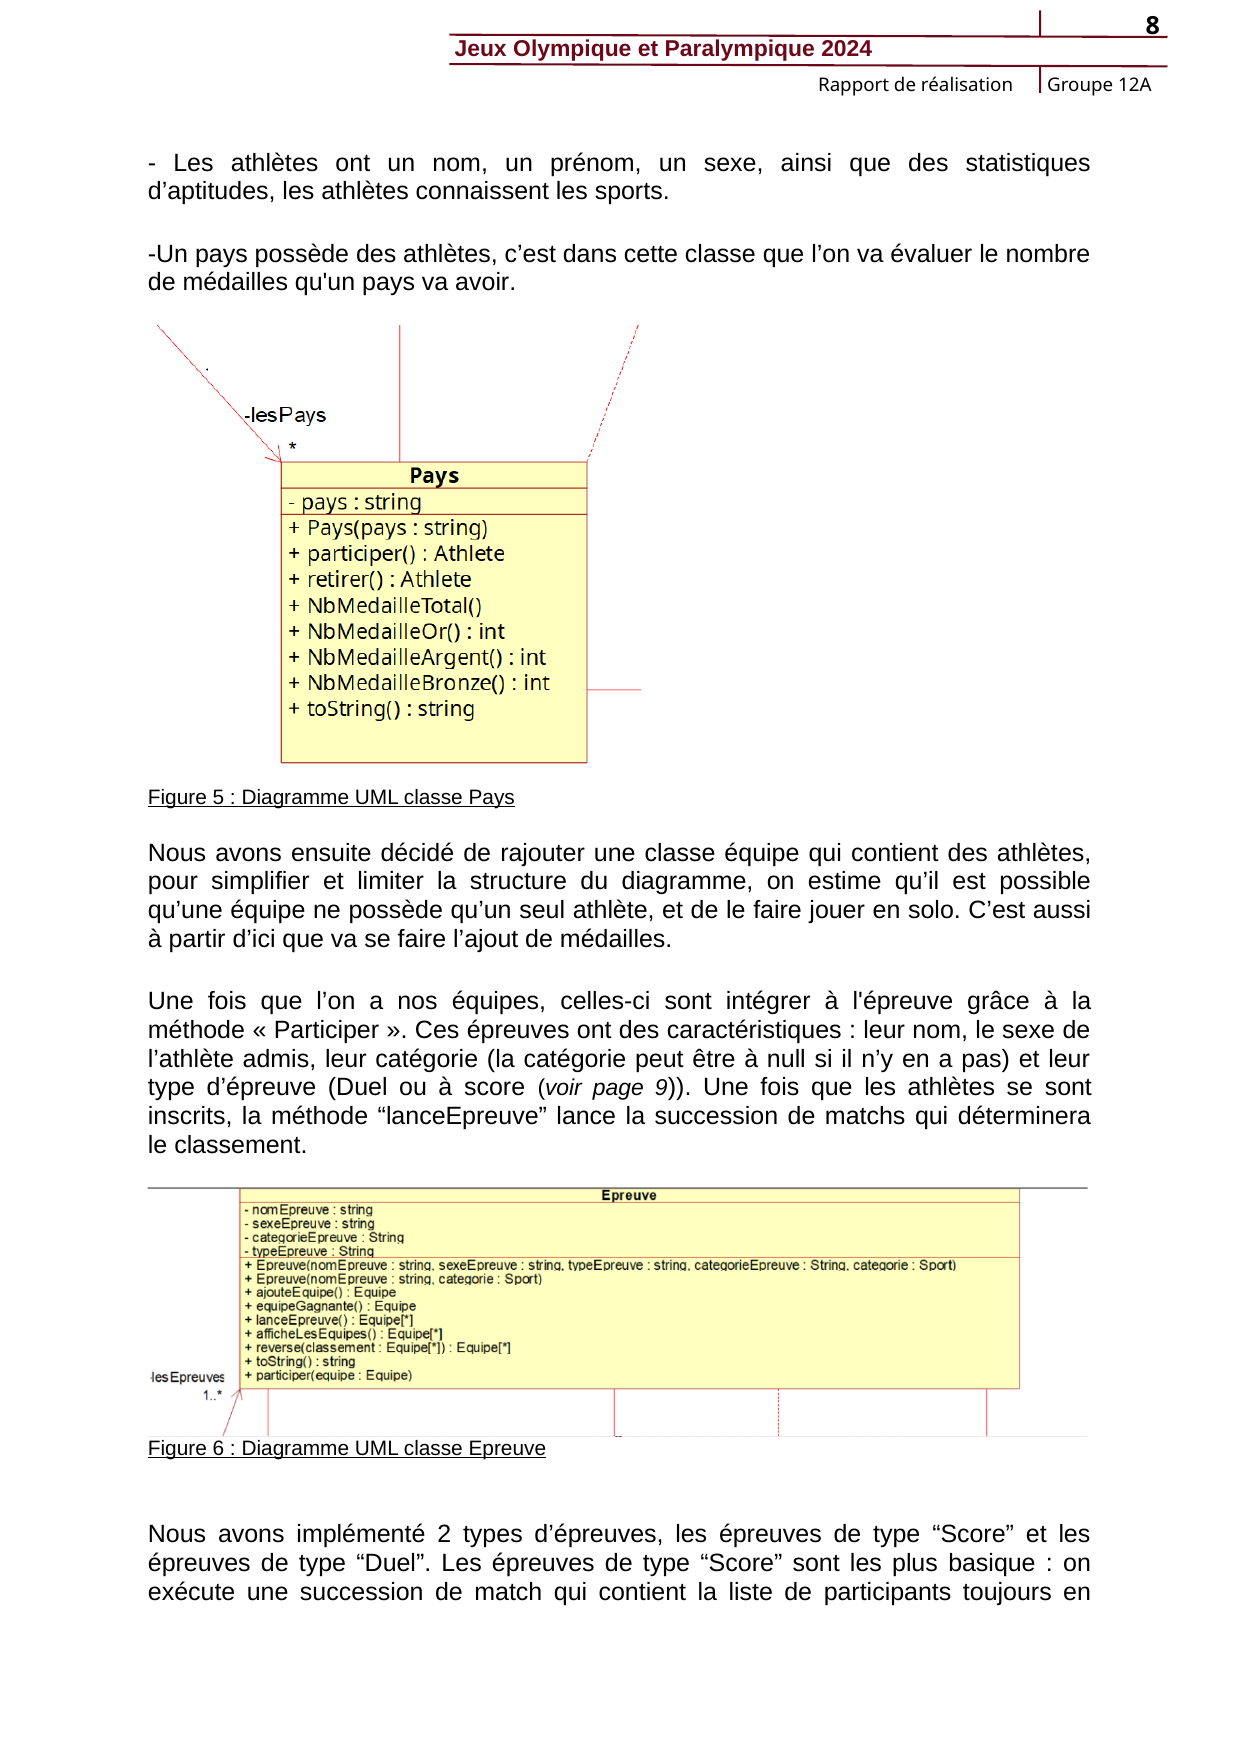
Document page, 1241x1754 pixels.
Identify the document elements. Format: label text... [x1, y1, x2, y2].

text Nous avons implémenté 2 types d’épreuves, les épreuves de type “Score” et les épreuves de type “Duel”. Les épreuves de type “Score” sont les plus basique : on exécute une succession de match qui contient la liste de participants toujours en [148, 1519, 1093, 1605]
text Une fois que l’on a nos équipes, celles-ci sont intégrer à l'épreuve grâce à la méthode « Participer ». Ces épreuves ont des caractéristiques : leur nom, le sexe de l’athlète admis, leur catégorie (la catégorie peut être à null si il n’y en a pas) et leur type d’épreuve (Duel ou à score (voir page 9)). Une fois que les athlètes se sont inscrits, la méthode “lanceEpreuve” lance la succession de matchs qui déterminera le classement. [148, 986, 1093, 1159]
text Figure 5 : Diagramme UML classe Pays [148, 785, 1093, 809]
text Figure 6 : Diagramme UML classe Epreuve [148, 1436, 1093, 1494]
picture [147, 1187, 1088, 1437]
picture [147, 325, 642, 785]
text -Un pays possède des athlètes, c’est dans cette classe que l’on va évaluer le nombre de médailles qu'un pays va avoir. [148, 239, 1093, 296]
text - Les athlètes ont un nom, un prénom, un sexe, ainsi que des statistiques d’aptitudes, les athlètes connaissent les sports. [148, 148, 1093, 205]
text Nous avons ensuite décidé de rajouter une classe équipe qui contient des athlètes, pour simplifier et limiter la structure du diagramme, on estime qu’il est possible qu’une équipe ne possède qu’un seul athlète, et de le faire jouer en solo. C’est aussi à partir d’ici que va se faire l’ajout de médailles. [148, 838, 1093, 953]
